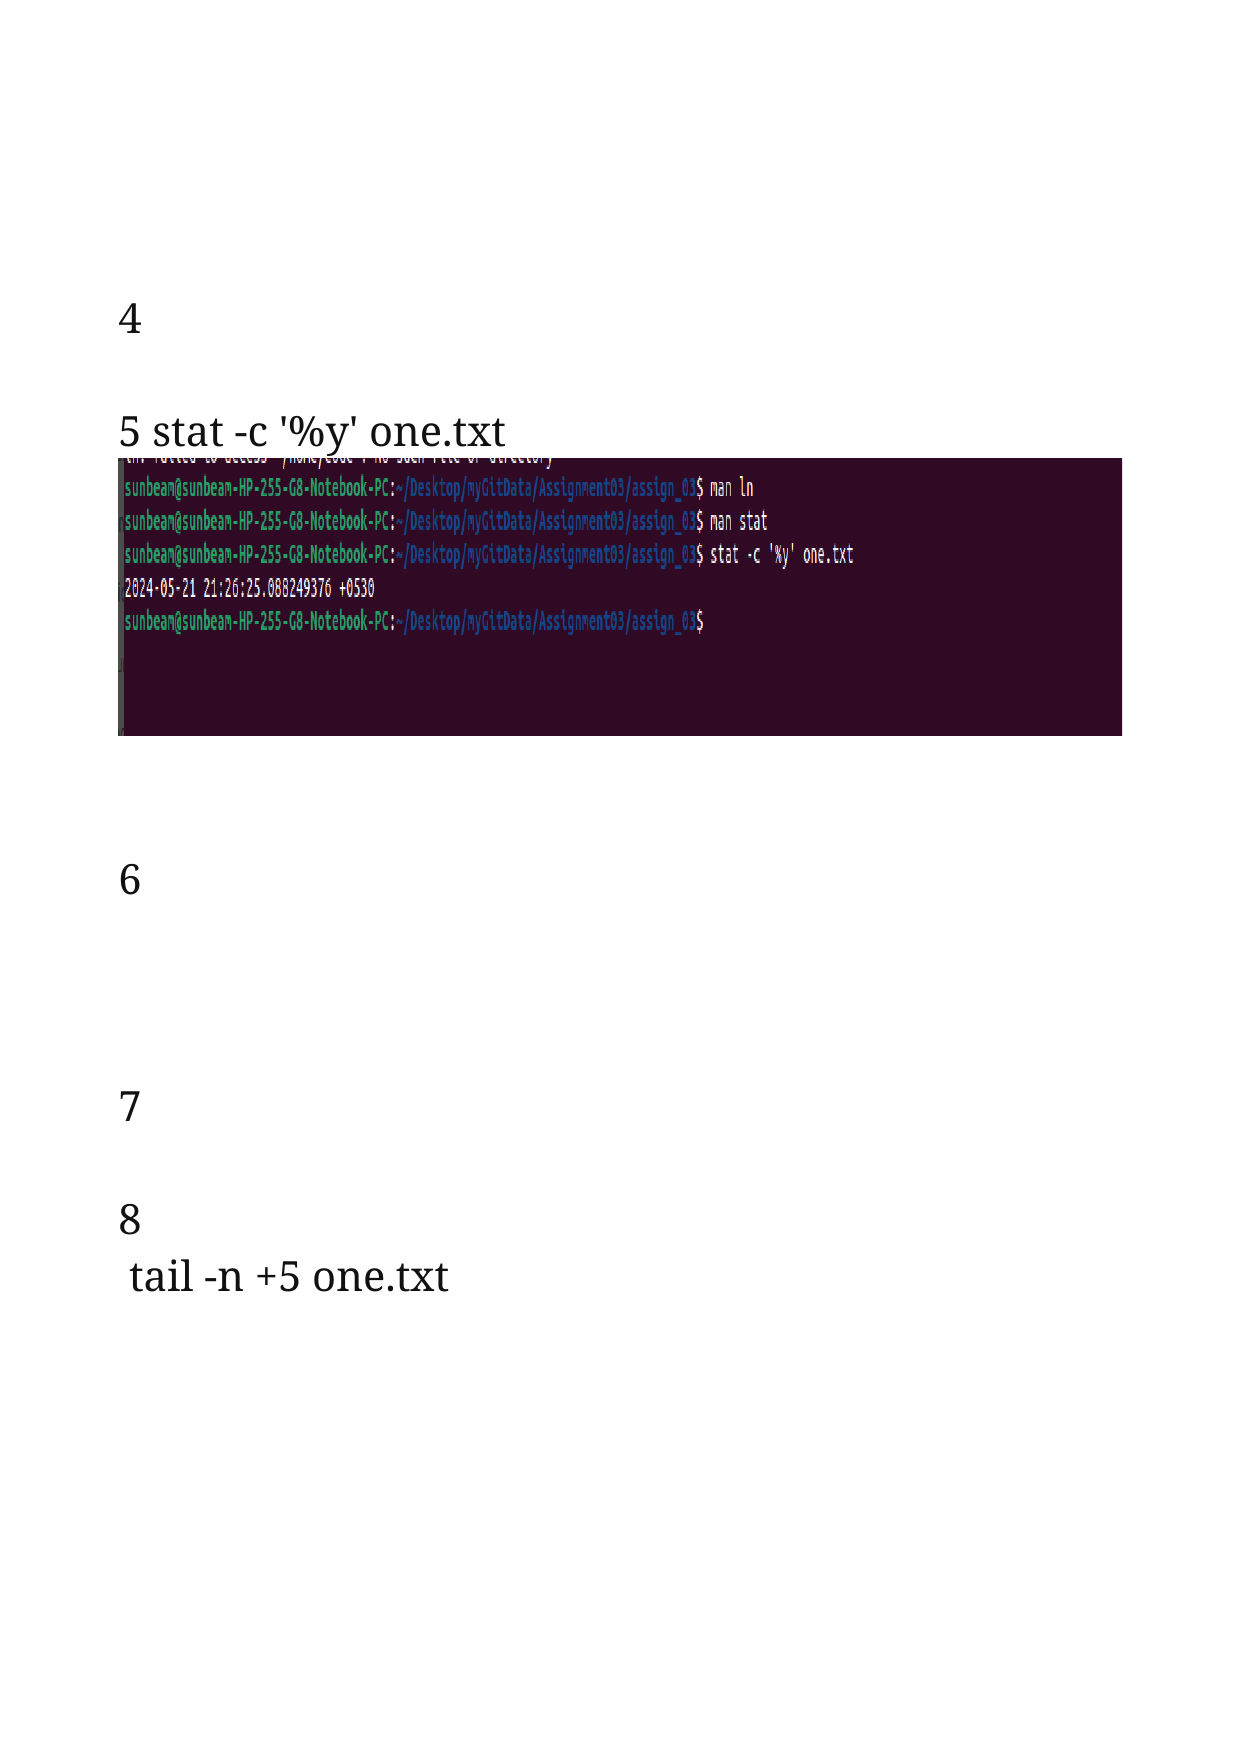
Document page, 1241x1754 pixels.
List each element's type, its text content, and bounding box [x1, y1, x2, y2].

text 7 [118, 1077, 1122, 1133]
picture [118, 458, 1123, 736]
text 5 stat -c '%y' one.txt [118, 402, 1122, 458]
text tail -n +5 one.txt [118, 1247, 1122, 1304]
text 6 [118, 849, 1122, 906]
text 8 [118, 1190, 1122, 1247]
text 4 [118, 288, 1122, 345]
